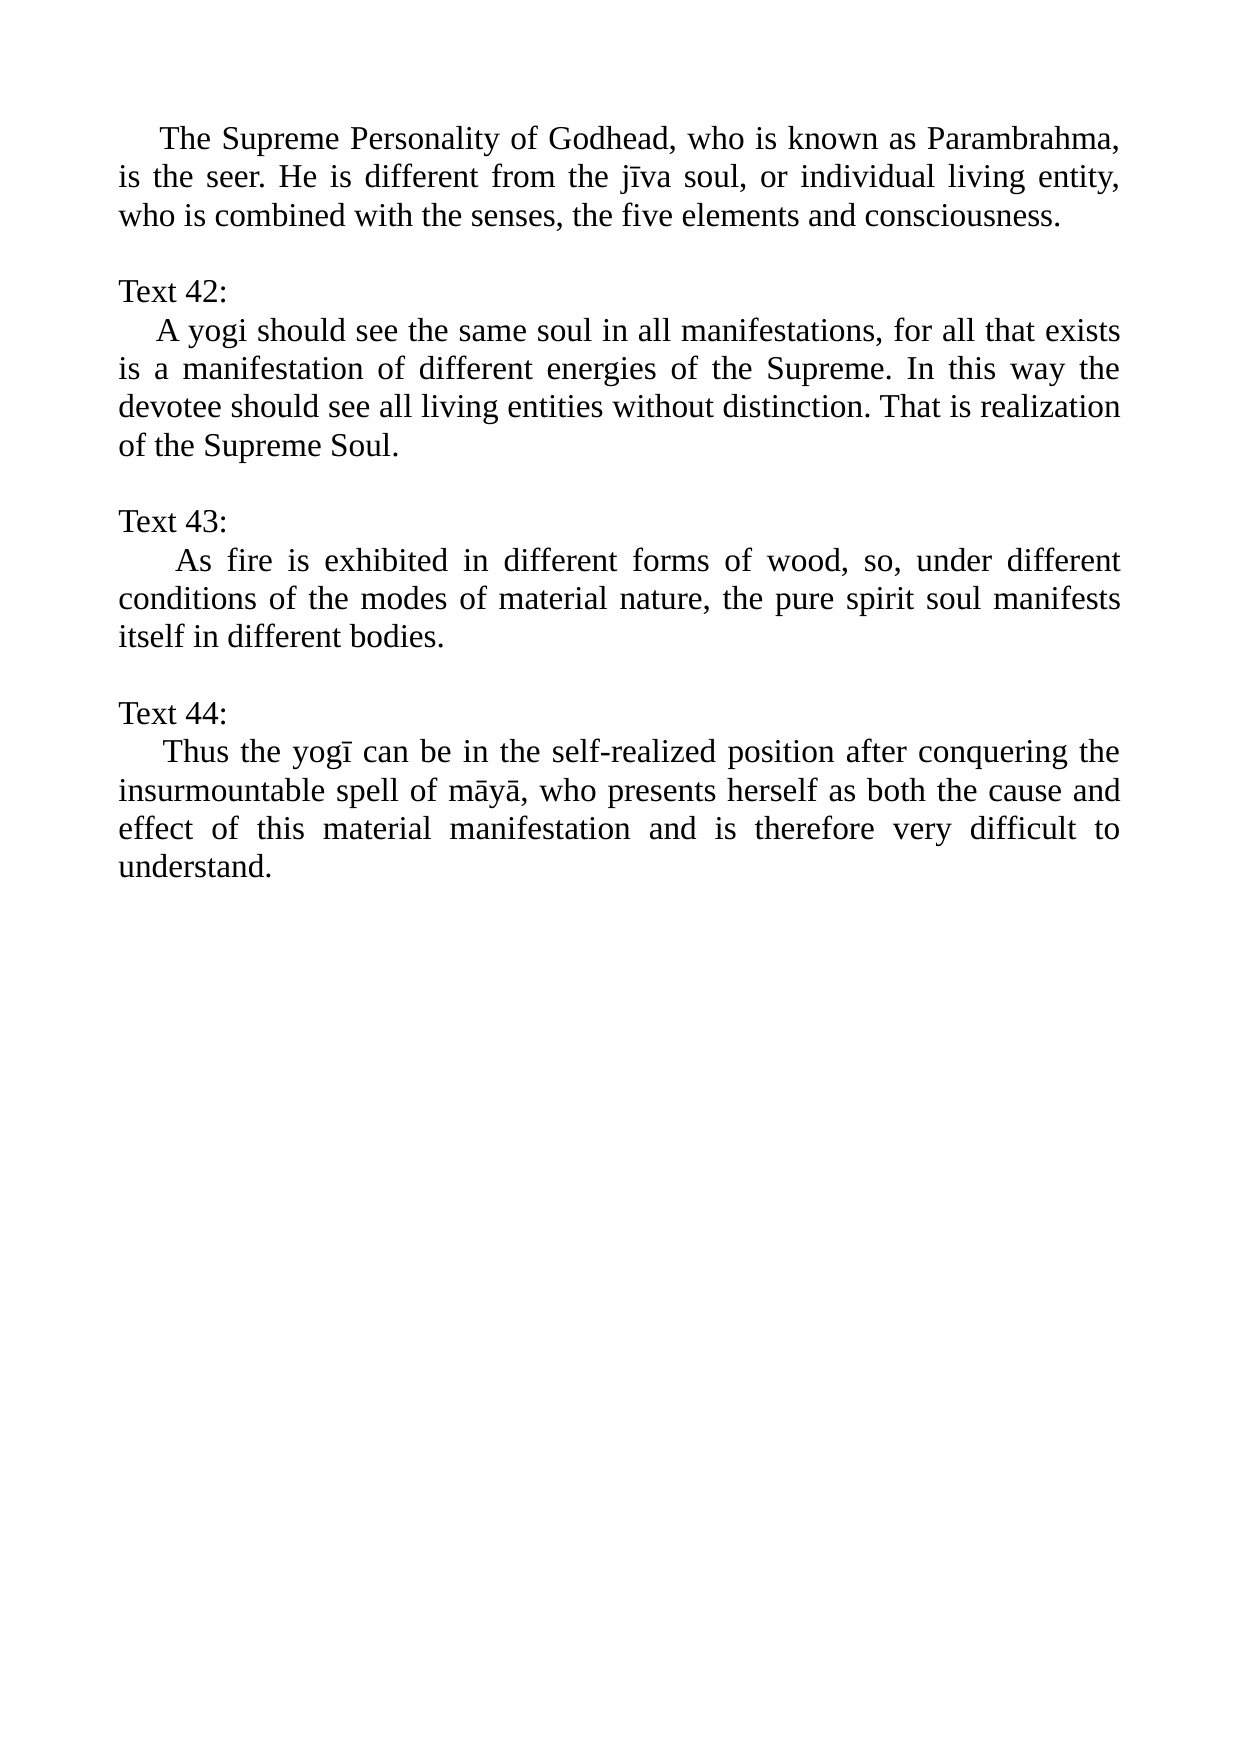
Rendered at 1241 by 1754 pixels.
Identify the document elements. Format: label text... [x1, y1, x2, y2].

text Text 42: [118, 271, 1122, 310]
text Thus the yogī can be in the self-realized position after conquering the insurmountable spell of māyā, who presents herself as both the cause and effect of this material manifestation and is therefore very difficult to understand. [118, 731, 1122, 885]
text Text 44: [118, 693, 1122, 731]
text As fire is exhibited in different forms of wood, so, under different conditions of the modes of material nature, the pure spirit soul manifests itself in different bodies. [118, 540, 1122, 655]
text A yogi should see the same soul in all manifestations, for all that exists is a manifestation of different energies of the Supreme. In this way the devotee should see all living entities without distinction. That is realization of the Supreme Soul. [118, 310, 1122, 463]
text The Supreme Personality of Godhead, who is known as Parambrahma, is the seer. He is different from the jīva soul, or individual living entity, who is combined with the senses, the five elements and consciousness. [118, 118, 1122, 233]
text Text 43: [118, 501, 1122, 540]
